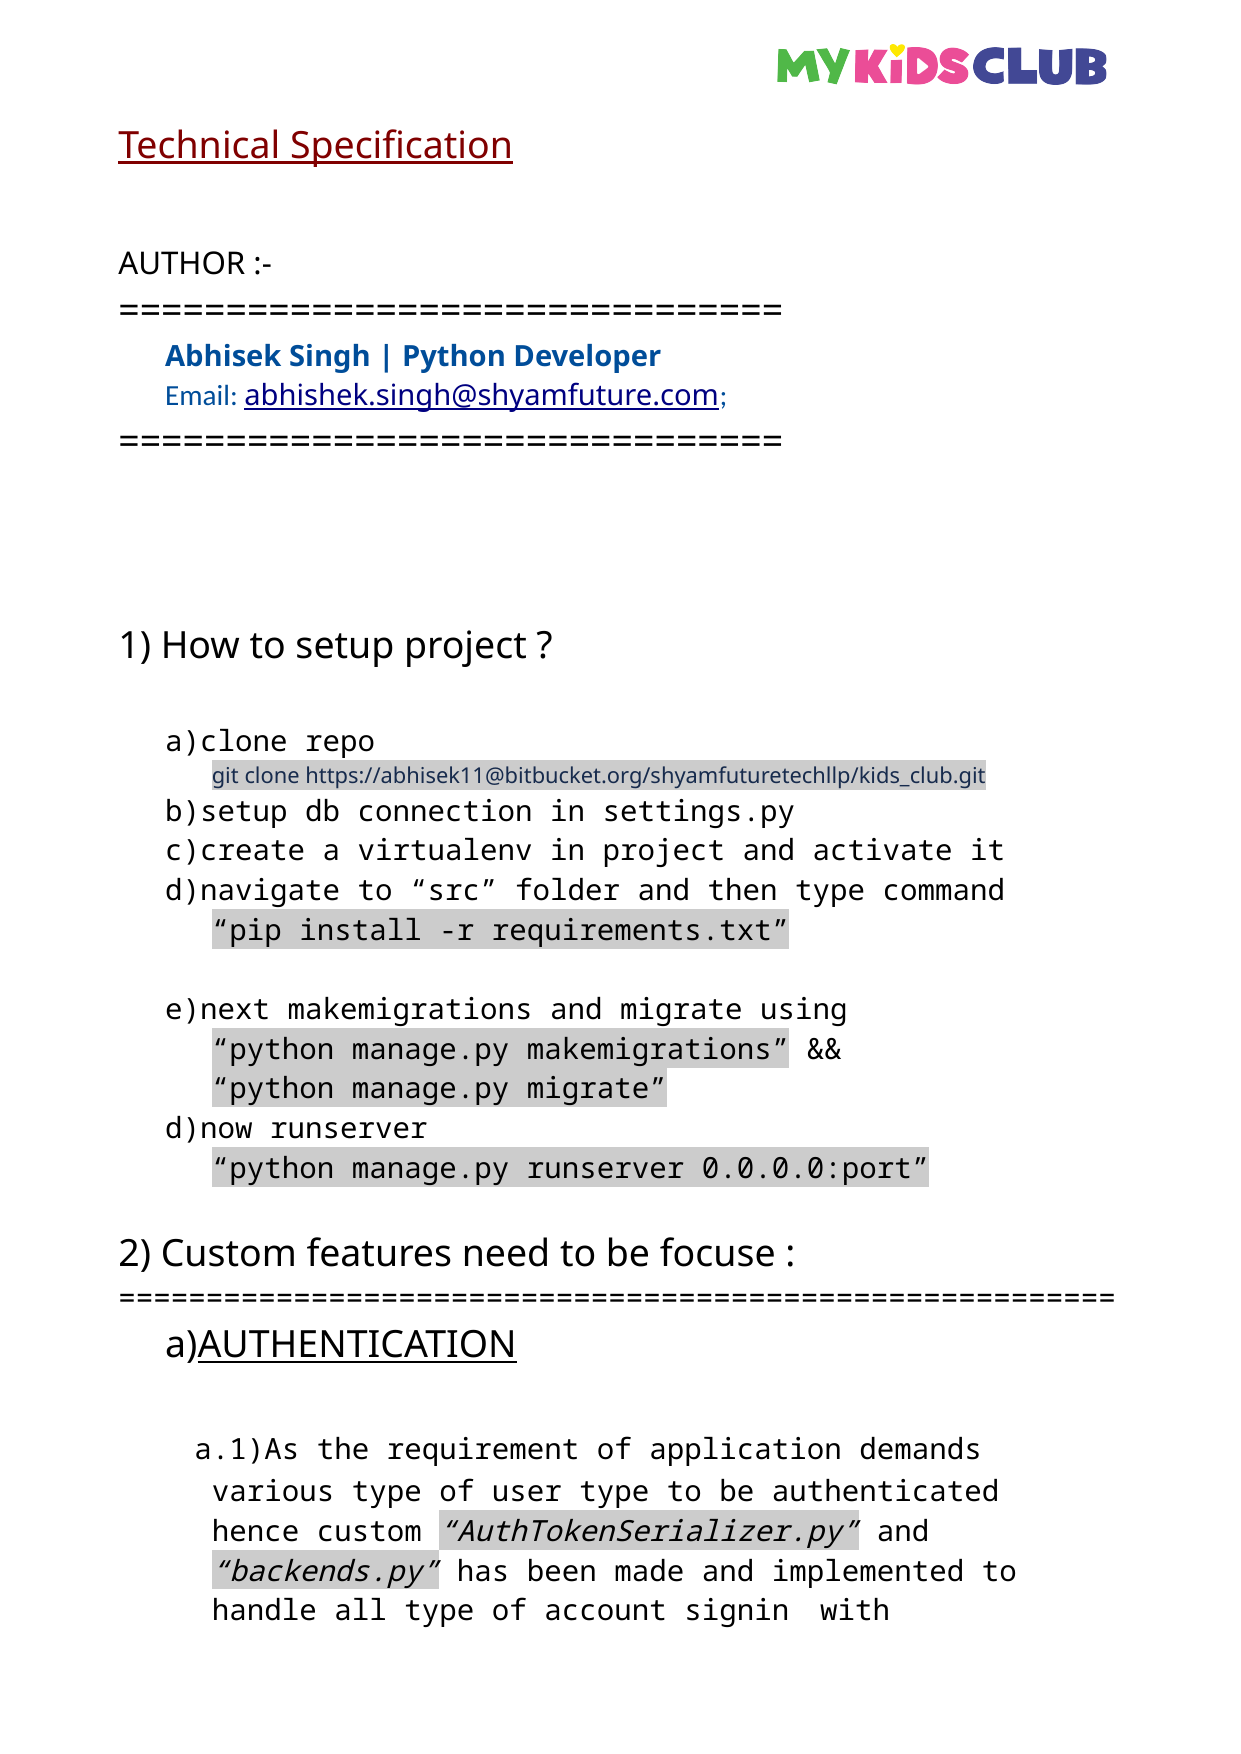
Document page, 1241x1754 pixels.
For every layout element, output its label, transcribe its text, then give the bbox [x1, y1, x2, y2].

text “python manage.py runserver 0.0.0.0:port” [118, 1147, 1122, 1187]
text “pip install -r requirements.txt” [118, 909, 1122, 949]
text e)next makemigrations and migrate using [118, 988, 1122, 1028]
text various type of user type to be authenticated [118, 1470, 1122, 1510]
text b)setup db connection in settings.py [118, 790, 1122, 830]
text =============================== [118, 284, 1122, 335]
text “python manage.py migrate” [118, 1068, 1122, 1107]
text AUTHOR :- [118, 241, 1122, 284]
text a)clone repo [118, 721, 1122, 760]
text “python manage.py makemigrations” && [118, 1028, 1122, 1068]
text hence custom “AuthTokenSerializer.py” and [118, 1510, 1122, 1550]
text ========================================================= [118, 1278, 1122, 1317]
text a)AUTHENTICATION [118, 1317, 1122, 1368]
text “backends.py” has been made and implemented to handle all type of account signin with [118, 1550, 1122, 1629]
text c)create a virtualenv in project and activate it [118, 830, 1122, 869]
text Email: abhishek.singh@shyamfuture.com; [118, 374, 1122, 414]
text 2) Custom features need to be focuse : [118, 1227, 1122, 1278]
text 1) How to setup project ? [118, 618, 1122, 669]
text git clone https://abhisek11@bitbucket.org/shyamfuturetechllp/kids_club.git [118, 760, 1122, 790]
picture [777, 44, 1107, 85]
text d)now runserver [118, 1107, 1122, 1147]
text Abhisek Singh | Python Developer [118, 335, 1122, 374]
text d)navigate to “src” folder and then type command [118, 869, 1122, 909]
text a.1)As the requirement of application demands [118, 1419, 1122, 1470]
text =============================== [118, 414, 1122, 465]
